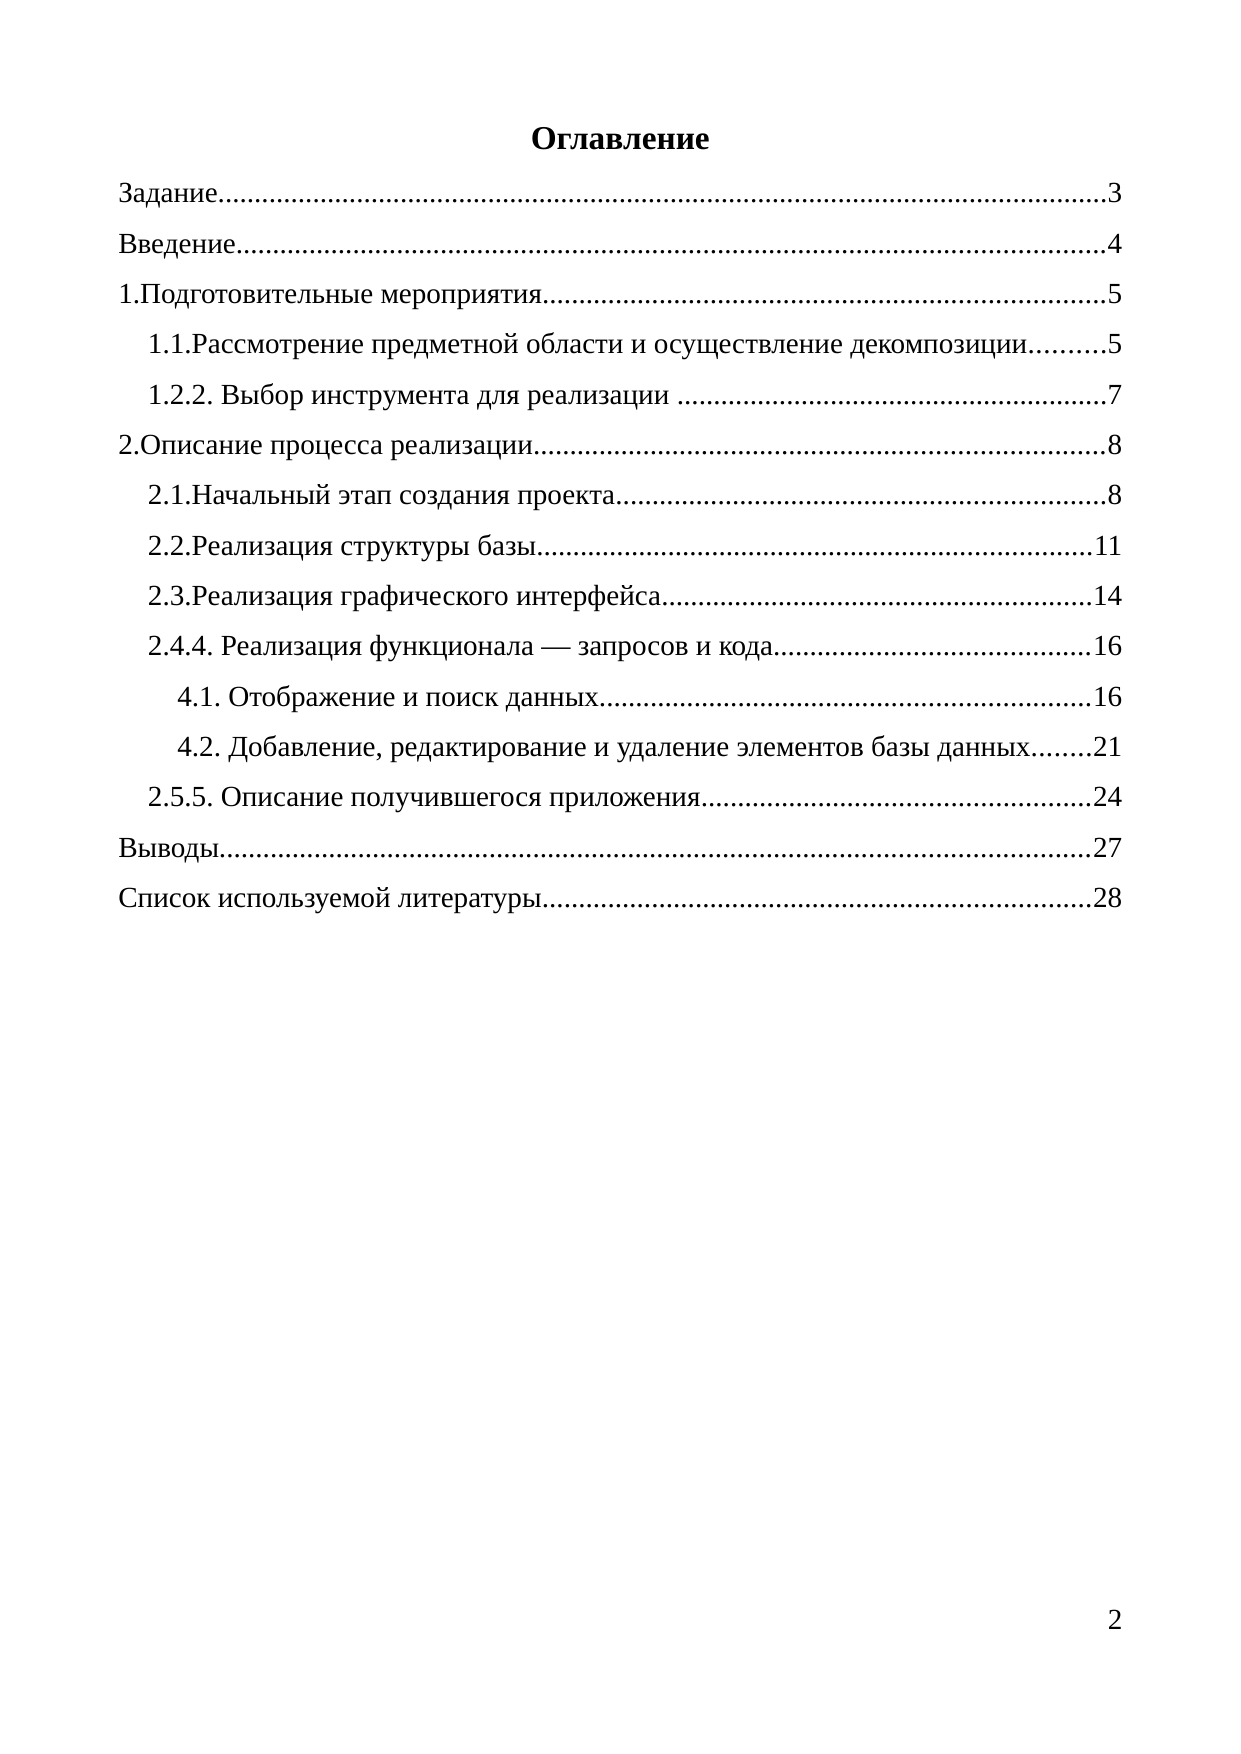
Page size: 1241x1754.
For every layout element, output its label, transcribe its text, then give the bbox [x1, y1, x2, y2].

text Введение 4 [118, 226, 1122, 259]
subtitle Оглавление [118, 118, 1122, 156]
text 1.2.2. Выбор инструмента для реализации 7 [148, 377, 1122, 410]
text 2.5.5. Описание получившегося приложения 24 [148, 779, 1122, 813]
text Выводы 27 [118, 830, 1122, 863]
text 2.4.4. Реализация функционала — запросов и кода 16 [148, 628, 1122, 662]
text 2.2.Реализация структуры базы 11 [148, 528, 1122, 561]
text 4.2. Добавление, редактирование и удаление элементов базы данных 21 [177, 729, 1122, 763]
text 2.1.Начальный этап создания проекта 8 [148, 477, 1122, 511]
text Список используемой литературы 28 [118, 880, 1122, 913]
text 4.1. Отображение и поиск данных 16 [177, 679, 1122, 712]
text 2.3.Реализация графического интерфейса 14 [148, 578, 1122, 612]
text 1.1.Рассмотрение предметной области и осуществление декомпозиции 5 [148, 327, 1122, 360]
text Задание 3 [118, 176, 1122, 209]
text 1.Подготовительные мероприятия 5 [118, 276, 1122, 310]
text 2.Описание процесса реализации 8 [118, 427, 1122, 461]
